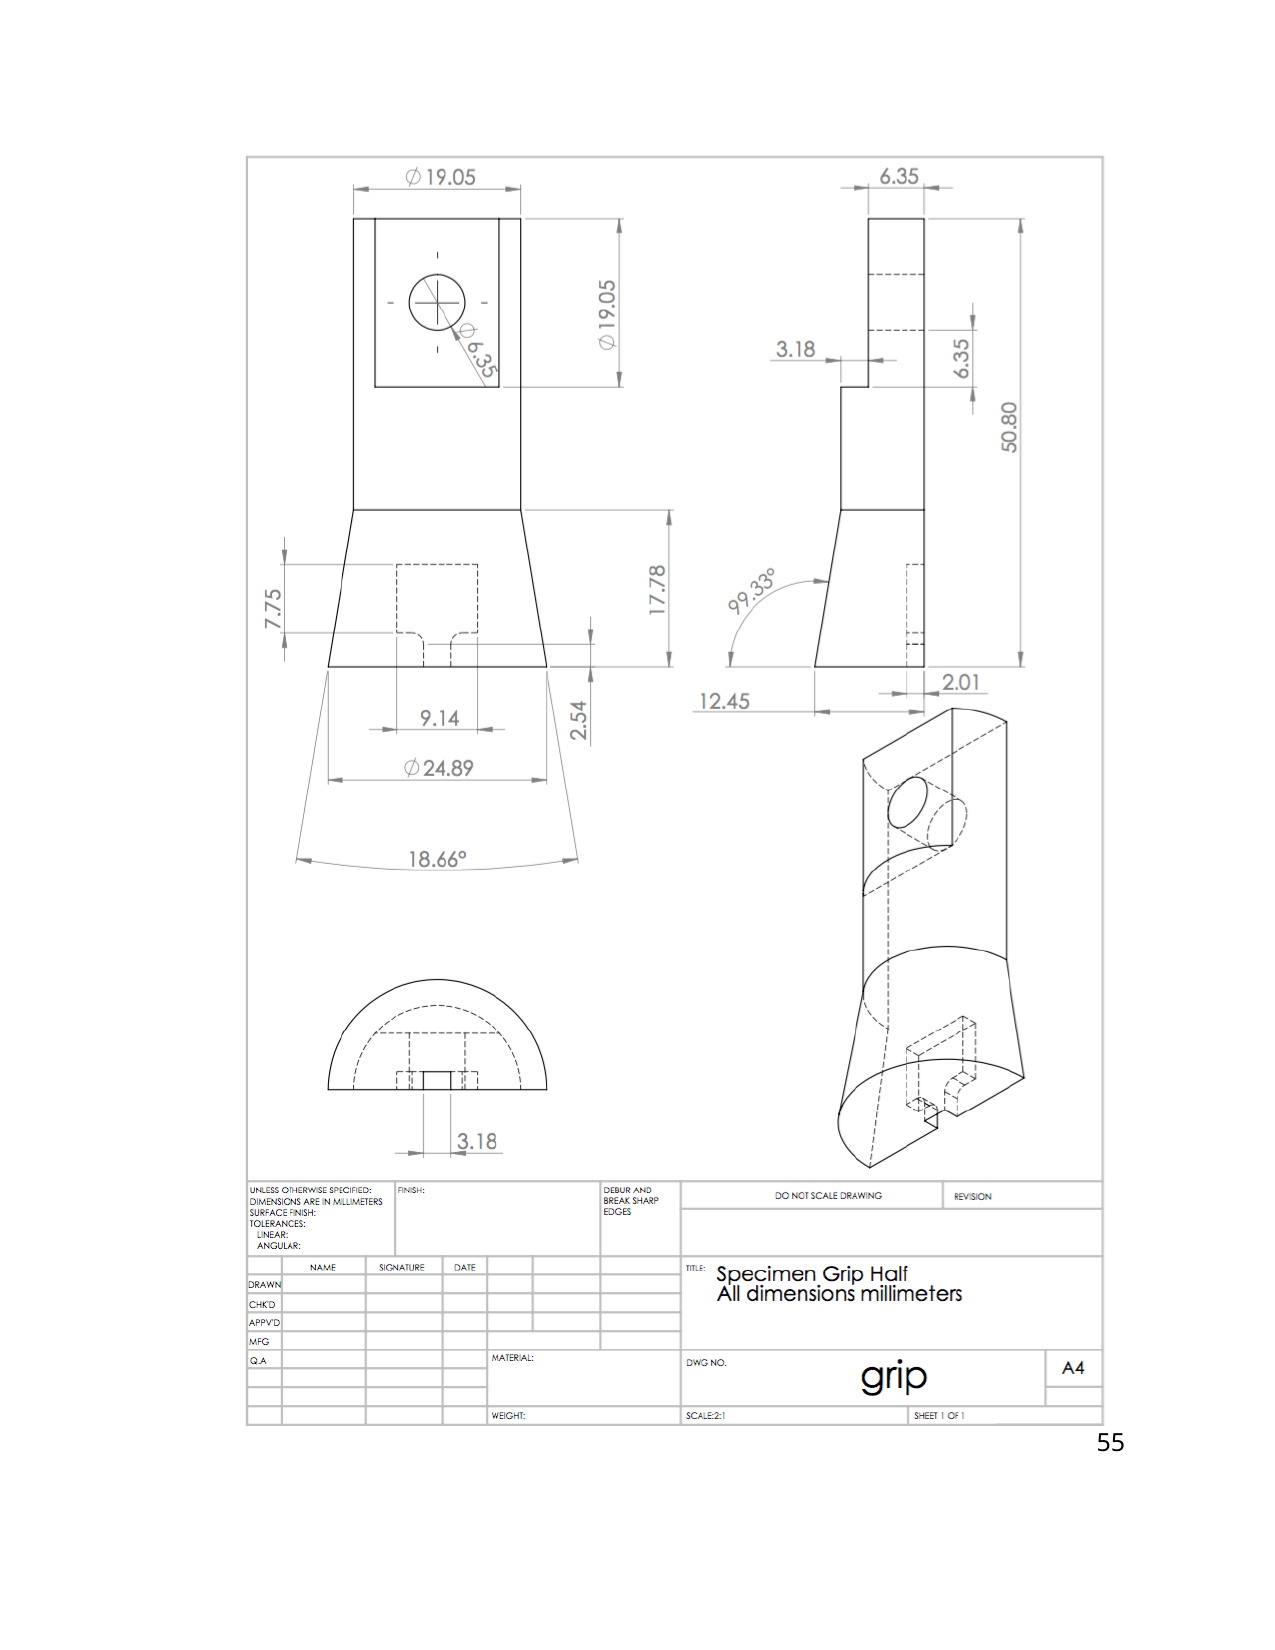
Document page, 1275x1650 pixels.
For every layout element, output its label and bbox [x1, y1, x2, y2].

picture [239, 150, 1112, 1426]
